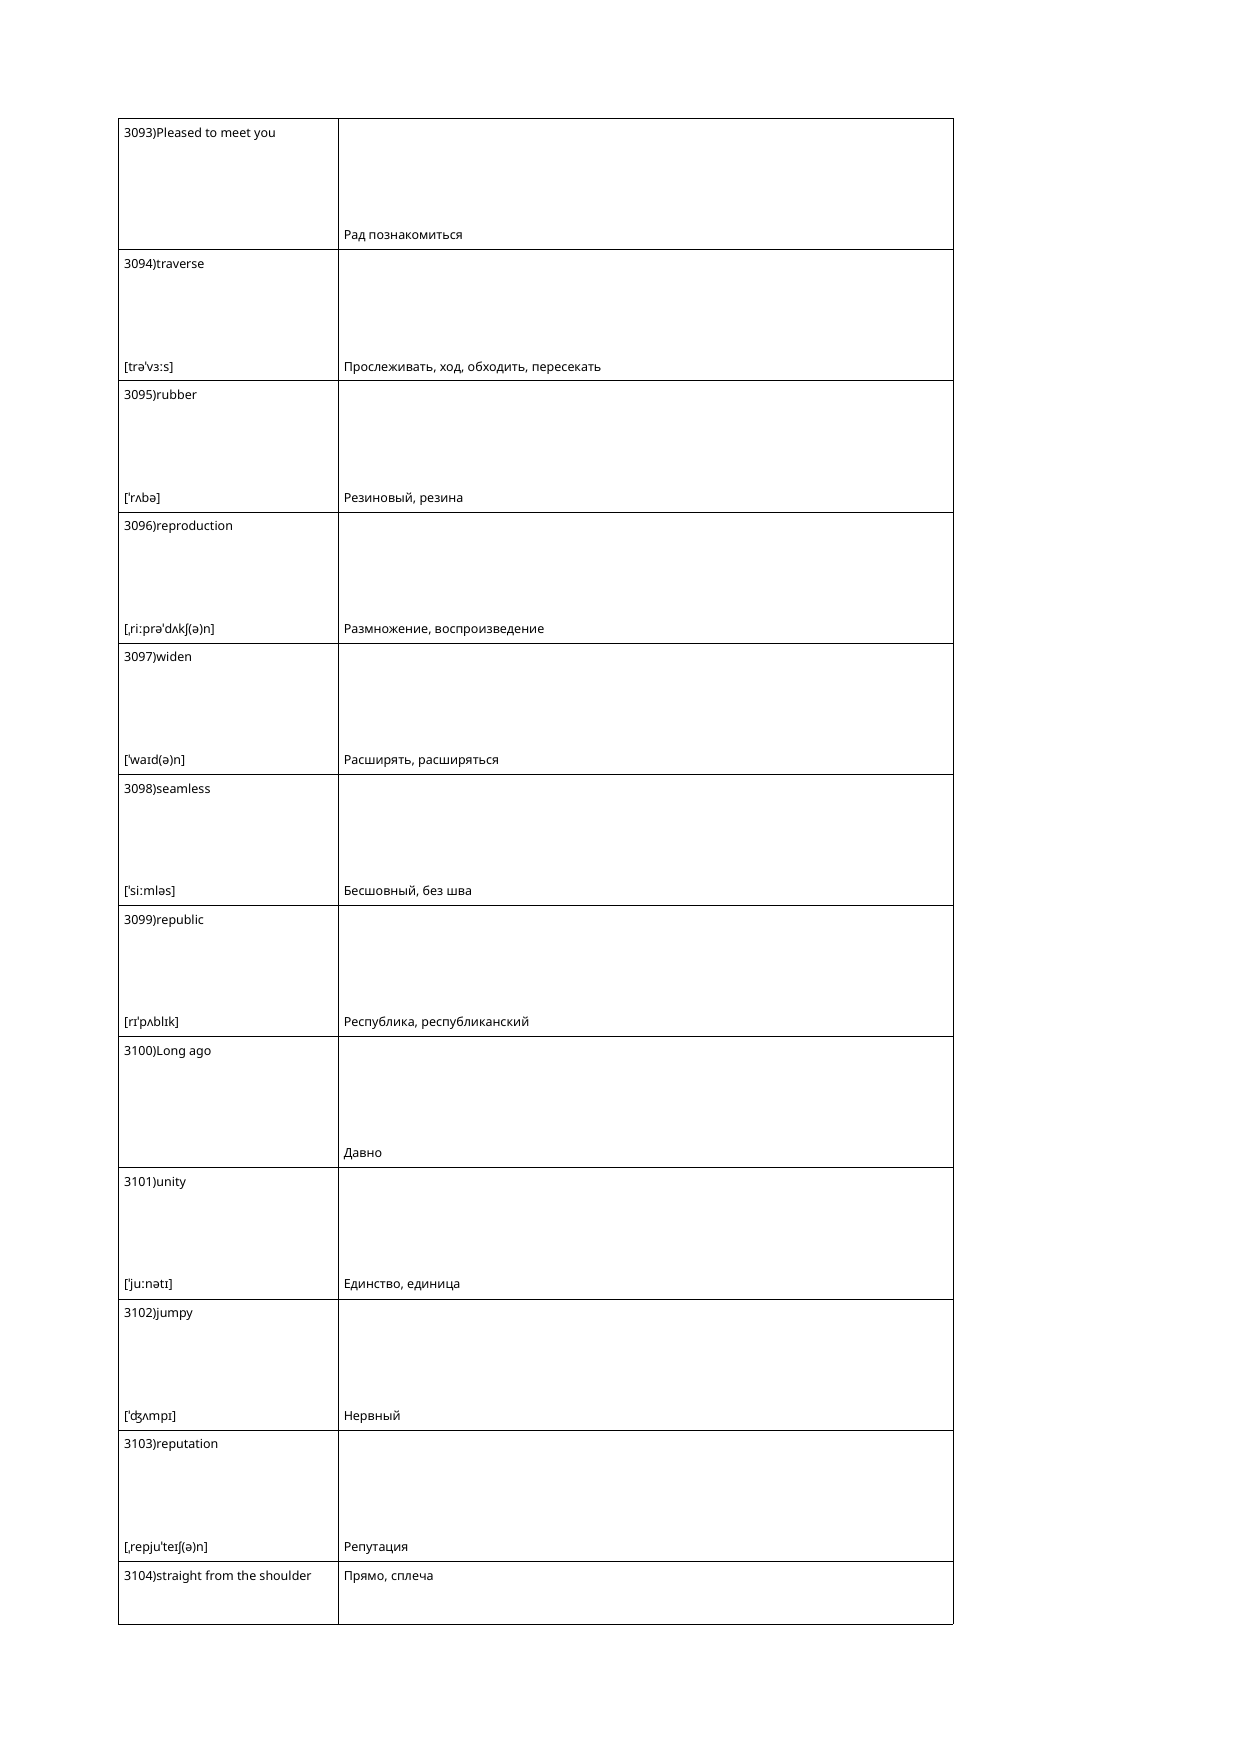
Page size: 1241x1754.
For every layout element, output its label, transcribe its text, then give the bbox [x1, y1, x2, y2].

table_cell Нервный [339, 1300, 953, 1429]
table_cell Размножение, воспроизведение [339, 513, 953, 643]
table_cell 3102)jumpy [ˈʤʌmpɪ] [119, 1300, 338, 1429]
table_cell 3094)traverse [trəˈvɜːs] [119, 250, 338, 380]
table_cell Бесшовный, без шва [339, 775, 953, 905]
table_cell Прослеживать, ход, обходить, пересекать [339, 250, 953, 380]
table_cell Прямо, сплеча [339, 1562, 953, 1623]
table_cell Давно [339, 1037, 953, 1167]
table_cell 3098)seamless [ˈsiːmləs] [119, 775, 338, 905]
table_cell 3104)straight from the shoulder [119, 1562, 338, 1623]
table_cell 3093)Pleased to meet you [119, 119, 338, 249]
table_cell 3097)widen [ˈwaɪd(ə)n] [119, 644, 338, 774]
table_cell Резиновый, резина [339, 381, 953, 512]
table_cell Рад познакомиться [339, 119, 953, 249]
table_cell Репутация [339, 1431, 953, 1561]
table_cell 3099)republic [rɪˈpʌblɪk] [119, 906, 338, 1036]
table_cell 3096)reproduction [ˌriːprəˈdʌkʃ(ə)n] [119, 513, 338, 643]
table_cell Единство, единица [339, 1168, 953, 1298]
table_cell 3100)Long ago [119, 1037, 338, 1167]
table_cell 3101)unity [ˈjuːnətɪ] [119, 1168, 338, 1298]
table_cell Расширять, расширяться [339, 644, 953, 774]
table_cell 3095)rubber [ˈrʌbə] [119, 381, 338, 512]
table_cell Республика, республиканский [339, 906, 953, 1036]
table_cell 3103)reputation [ˌrepjuˈteɪʃ(ə)n] [119, 1431, 338, 1561]
